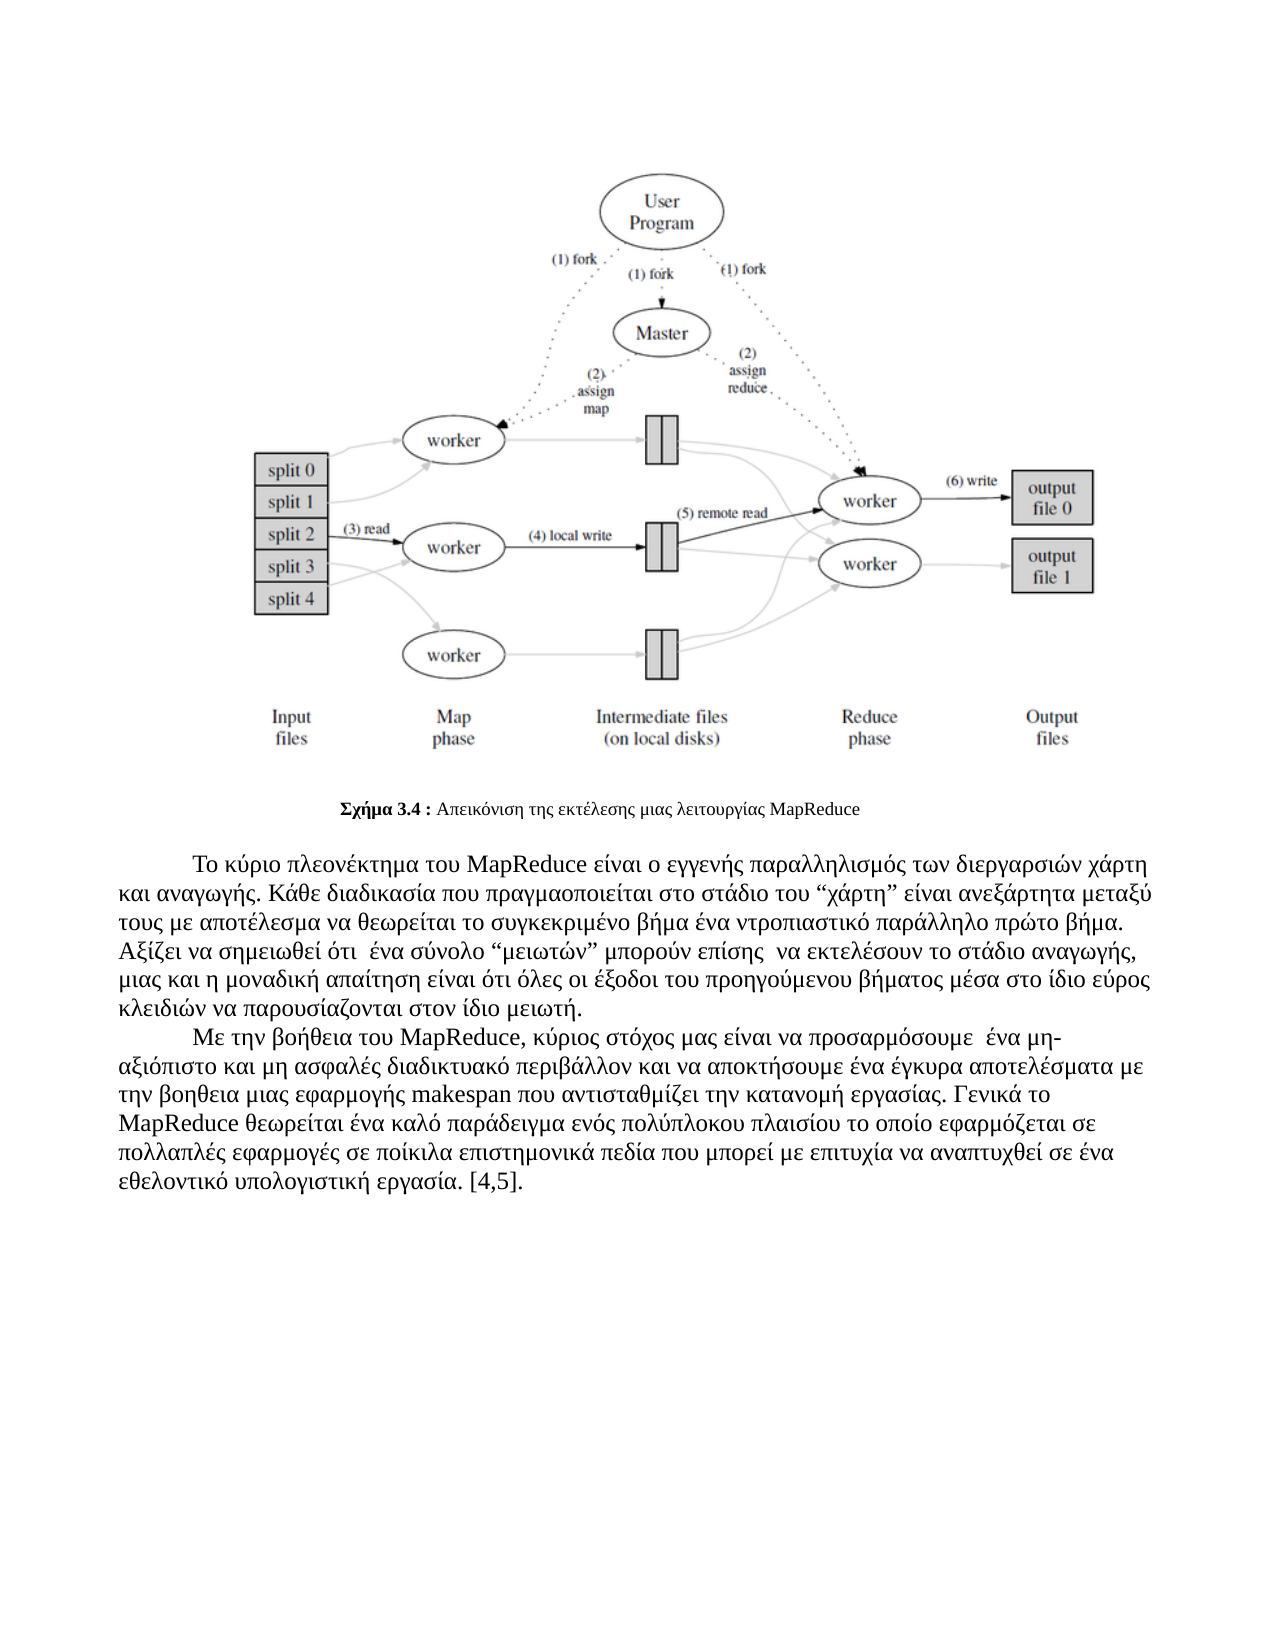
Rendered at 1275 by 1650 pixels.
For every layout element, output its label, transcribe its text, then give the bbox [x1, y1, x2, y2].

text Σχήμα 3.4 : Απεικόνιση της εκτέλεσης μιας λειτουργίας MapReduce [118, 792, 1157, 821]
picture [118, 118, 1157, 792]
text To κύριο πλεονέκτημα του MapReduce είναι ο εγγενής παραλληλισμός των διεργαρσιών χάρτη και αναγωγής. Κάθε διαδικασία που πραγμαοποιείται στο στάδιο του “χάρτη” είναι ανεξάρτητα μεταξύ τους με αποτέλεσμα να θεωρείται το συγκεκριμένο βήμα ένα ντροπιαστικό παράλληλο πρώτο βήμα. Αξίζει να σημειωθεί ότι ένα σύνολο “μειωτών” μπορούν επίσης να εκτελέσουν το στάδιο αναγωγής, μιας και η μοναδική απαίτηση είναι ότι όλες οι έξοδοι του προηγούμενου βήματος μέσα στο ίδιο εύρος κλειδιών να παρουσίαζονται στον ίδιο μειωτή. [118, 849, 1157, 1022]
text Με την βοήθεια του ΜapReduce, κύριος στόχος μας είναι να προσαρμόσουμε ένα μη-αξιόπιστο και μη ασφαλές διαδικτυακό περιβάλλον και να αποκτήσουμε ένα έγκυρα αποτελέσματα με την βοηθεια μιας εφαρμογής makespan που αντισταθμίζει την κατανομή εργασίας. Γενικά το MapReduce θεωρείται ένα καλό παράδειγμα ενός πολύπλοκου πλαισίου το οποίο εφαρμόζεται σε πολλαπλές εφαρμογές σε ποίκιλα επιστημονικά πεδία που μπορεί με επιτυχία να αναπτυχθεί σε ένα εθελοντικό υπολογιστική εργασία. [4,5]. [118, 1022, 1157, 1194]
